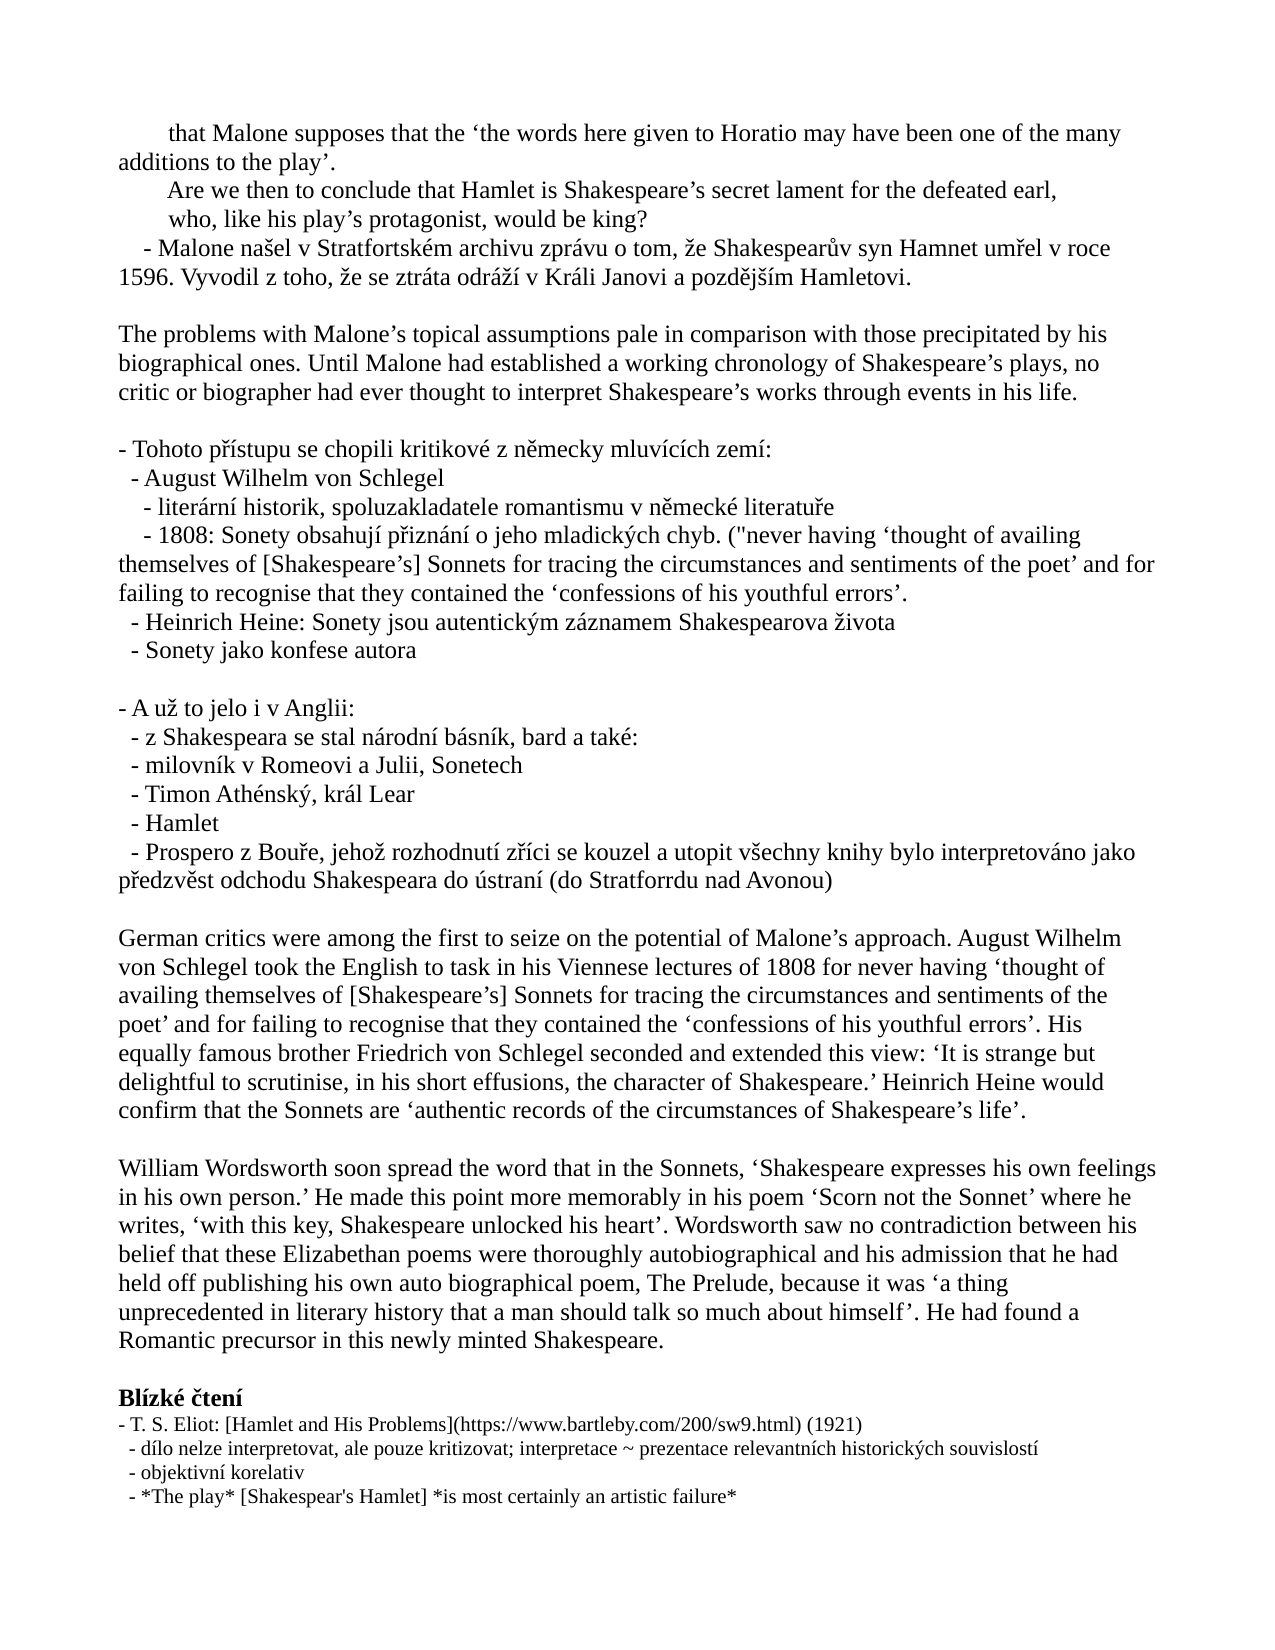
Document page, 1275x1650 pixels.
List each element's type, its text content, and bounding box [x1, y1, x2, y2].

text - z Shakespeara se stal národní básník, bard a také: [118, 722, 1157, 751]
text - A už to jelo i v Anglii: [118, 693, 1157, 722]
text Blízké čtení [118, 1383, 1157, 1412]
text - Hamlet [118, 808, 1157, 837]
text - Sonety jako konfese autora [118, 636, 1157, 664]
text - *The play* [Shakespear's Hamlet] *is most certainly an artistic failure* [118, 1484, 1157, 1508]
text - dílo nelze interpretovat, ale pouze kritizovat; interpretace ~ prezentace relevantních historických souvislostí [118, 1436, 1157, 1460]
text - Prospero z Bouře, jehož rozhodnutí zříci se kouzel a utopit všechny knihy bylo interpretováno jako předzvěst odchodu Shakespeara do ústraní (do Stratforrdu nad Avonou) [118, 837, 1157, 894]
text - Malone našel v Stratfortském archivu zprávu o tom, že Shakespearův syn Hamnet umřel v roce 1596. Vyvodil z toho, že se ztráta odráží v Králi Janovi a pozdějším Hamletovi. [118, 233, 1157, 291]
text William Wordsworth soon spread the word that in the Sonnets, ‘Shakespeare expresses his own feelings in his own person.’ He made this point more memorably in his poem ‘Scorn not the Sonnet’ where he writes, ‘with this key, Shakespeare unlocked his heart’. Wordsworth saw no contradiction between his belief that these Elizabethan poems were thoroughly autobiographical and his admission that he had held off publishing his own auto biographical poem, The Prelude, because it was ‘a thing unprecedented in literary history that a man should talk so much about himself’. He had found a Romantic precursor in this newly minted Shakespeare. [118, 1153, 1157, 1354]
text who, like his play’s protagonist, would be king? [118, 204, 1157, 233]
text - August Wilhelm von Schlegel [118, 463, 1157, 492]
text - milovník v Romeovi a Julii, Sonetech [118, 751, 1157, 779]
text - T. S. Eliot: [Hamlet and His Problems](https://www.bartleby.com/200/sw9.html) (1921) [118, 1412, 1157, 1436]
text German critics were among the first to seize on the potential of Malone’s approach. August Wilhelm von Schlegel took the English to task in his Viennese lectures of 1808 for never having ‘thought of availing themselves of [Shakespeare’s] Sonnets for tracing the circumstances and sentiments of the poet’ and for failing to recognise that they contained the ‘confessions of his youthful errors’. His equally famous brother Friedrich von Schlegel seconded and extended this view: ‘It is strange but delightful to scrutinise, in his short effusions, the character of Shakespeare.’ Heinrich Heine would confirm that the Sonnets are ‘authentic records of the circumstances of Shakespeare’s life’. [118, 923, 1157, 1124]
text The problems with Malone’s topical assumptions pale in comparison with those precipitated by his biographical ones. Until Malone had established a working chronology of Shakespeare’s plays, no critic or biographer had ever thought to interpret Shakespeare’s works through events in his life. [118, 319, 1157, 406]
text - Timon Athénský, král Lear [118, 779, 1157, 808]
text - objektivní korelativ [118, 1460, 1157, 1484]
text - 1808: Sonety obsahují přiznání o jeho mladických chyb. ("never having ‘thought of availing themselves of [Shakespeare’s] Sonnets for tracing the circumstances and sentiments of the poet’ and for failing to recognise that they contained the ‘confessions of his youthful errors’. [118, 521, 1157, 607]
text that Malone supposes that the ‘the words here given to Horatio may have been one of the many additions to the play’. [118, 118, 1157, 176]
text - literární historik, spoluzakladatele romantismu v německé literatuře [118, 492, 1157, 521]
text Are we then to conclude that Hamlet is Shakespeare’s secret lament for the defeated earl, [118, 176, 1157, 204]
text - Heinrich Heine: Sonety jsou autentickým záznamem Shakespearova života [118, 607, 1157, 636]
text - Tohoto přístupu se chopili kritikové z německy mluvících zemí: [118, 434, 1157, 463]
